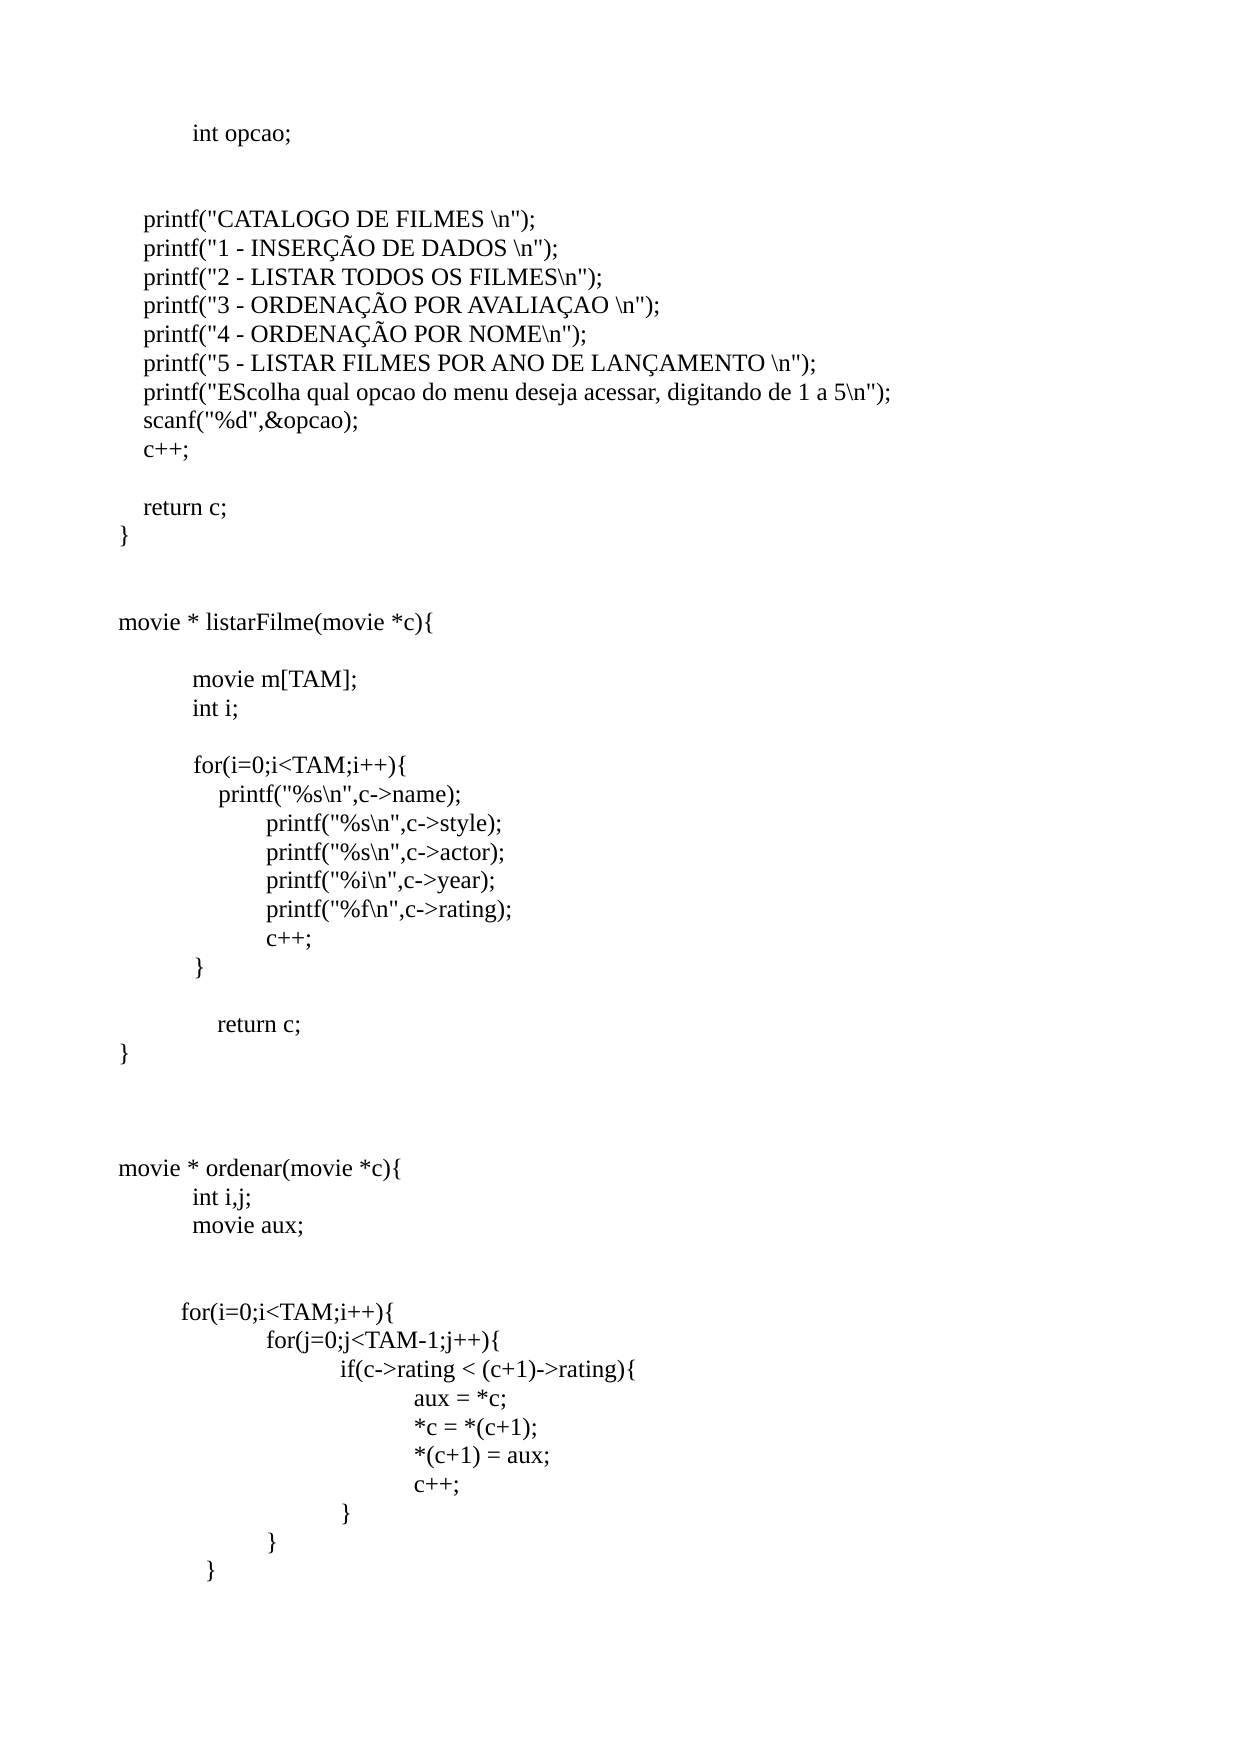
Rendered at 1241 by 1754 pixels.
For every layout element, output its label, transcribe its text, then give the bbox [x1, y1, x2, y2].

text printf("%s\n",c->style); [118, 808, 1122, 837]
text printf("EScolha qual opcao do menu deseja acessar, digitando de 1 a 5\n"); [118, 377, 1122, 406]
text *c = *(c+1); [118, 1412, 1122, 1441]
text movie * listarFilme(movie *c){ [118, 607, 1122, 636]
text return c; [118, 492, 1122, 521]
text printf("%s\n",c->actor); [118, 837, 1122, 866]
text printf("4 - ORDENAÇÃO POR NOME\n"); [118, 319, 1122, 348]
text for(i=0;i<TAM;i++){ [118, 1297, 1122, 1326]
text scanf("%d",&opcao); [118, 406, 1122, 434]
text } [118, 1038, 1122, 1067]
text printf("1 - INSERÇÃO DE DADOS \n"); [118, 233, 1122, 262]
text printf("%f\n",c->rating); [118, 894, 1122, 923]
text } [118, 952, 1122, 981]
text aux = *c; [118, 1383, 1122, 1412]
text } [118, 1527, 1122, 1556]
text return c; [118, 1009, 1122, 1038]
text c++; [118, 434, 1122, 463]
text for(i=0;i<TAM;i++){ [118, 751, 1122, 779]
text movie * ordenar(movie *c){ [118, 1153, 1122, 1182]
text printf("5 - LISTAR FILMES POR ANO DE LANÇAMENTO \n"); [118, 348, 1122, 377]
text } [118, 521, 1122, 549]
text for(j=0;j<TAM-1;j++){ [118, 1326, 1122, 1354]
text printf("CATALOGO DE FILMES \n"); [118, 204, 1122, 233]
text int i; [118, 693, 1122, 722]
text movie aux; [118, 1211, 1122, 1239]
text printf("%s\n",c->name); [118, 779, 1122, 808]
text movie m[TAM]; [118, 664, 1122, 693]
text c++; [118, 923, 1122, 952]
text *(c+1) = aux; [118, 1441, 1122, 1469]
text } [118, 1556, 1122, 1584]
text printf("%i\n",c->year); [118, 866, 1122, 894]
text printf("3 - ORDENAÇÃO POR AVALIAÇAO \n"); [118, 291, 1122, 319]
text int opcao; [118, 118, 1122, 147]
text c++; [118, 1469, 1122, 1498]
text int i,j; [118, 1182, 1122, 1211]
text } [118, 1498, 1122, 1527]
text if(c->rating < (c+1)->rating){ [118, 1354, 1122, 1383]
text printf("2 - LISTAR TODOS OS FILMES\n"); [118, 262, 1122, 291]
